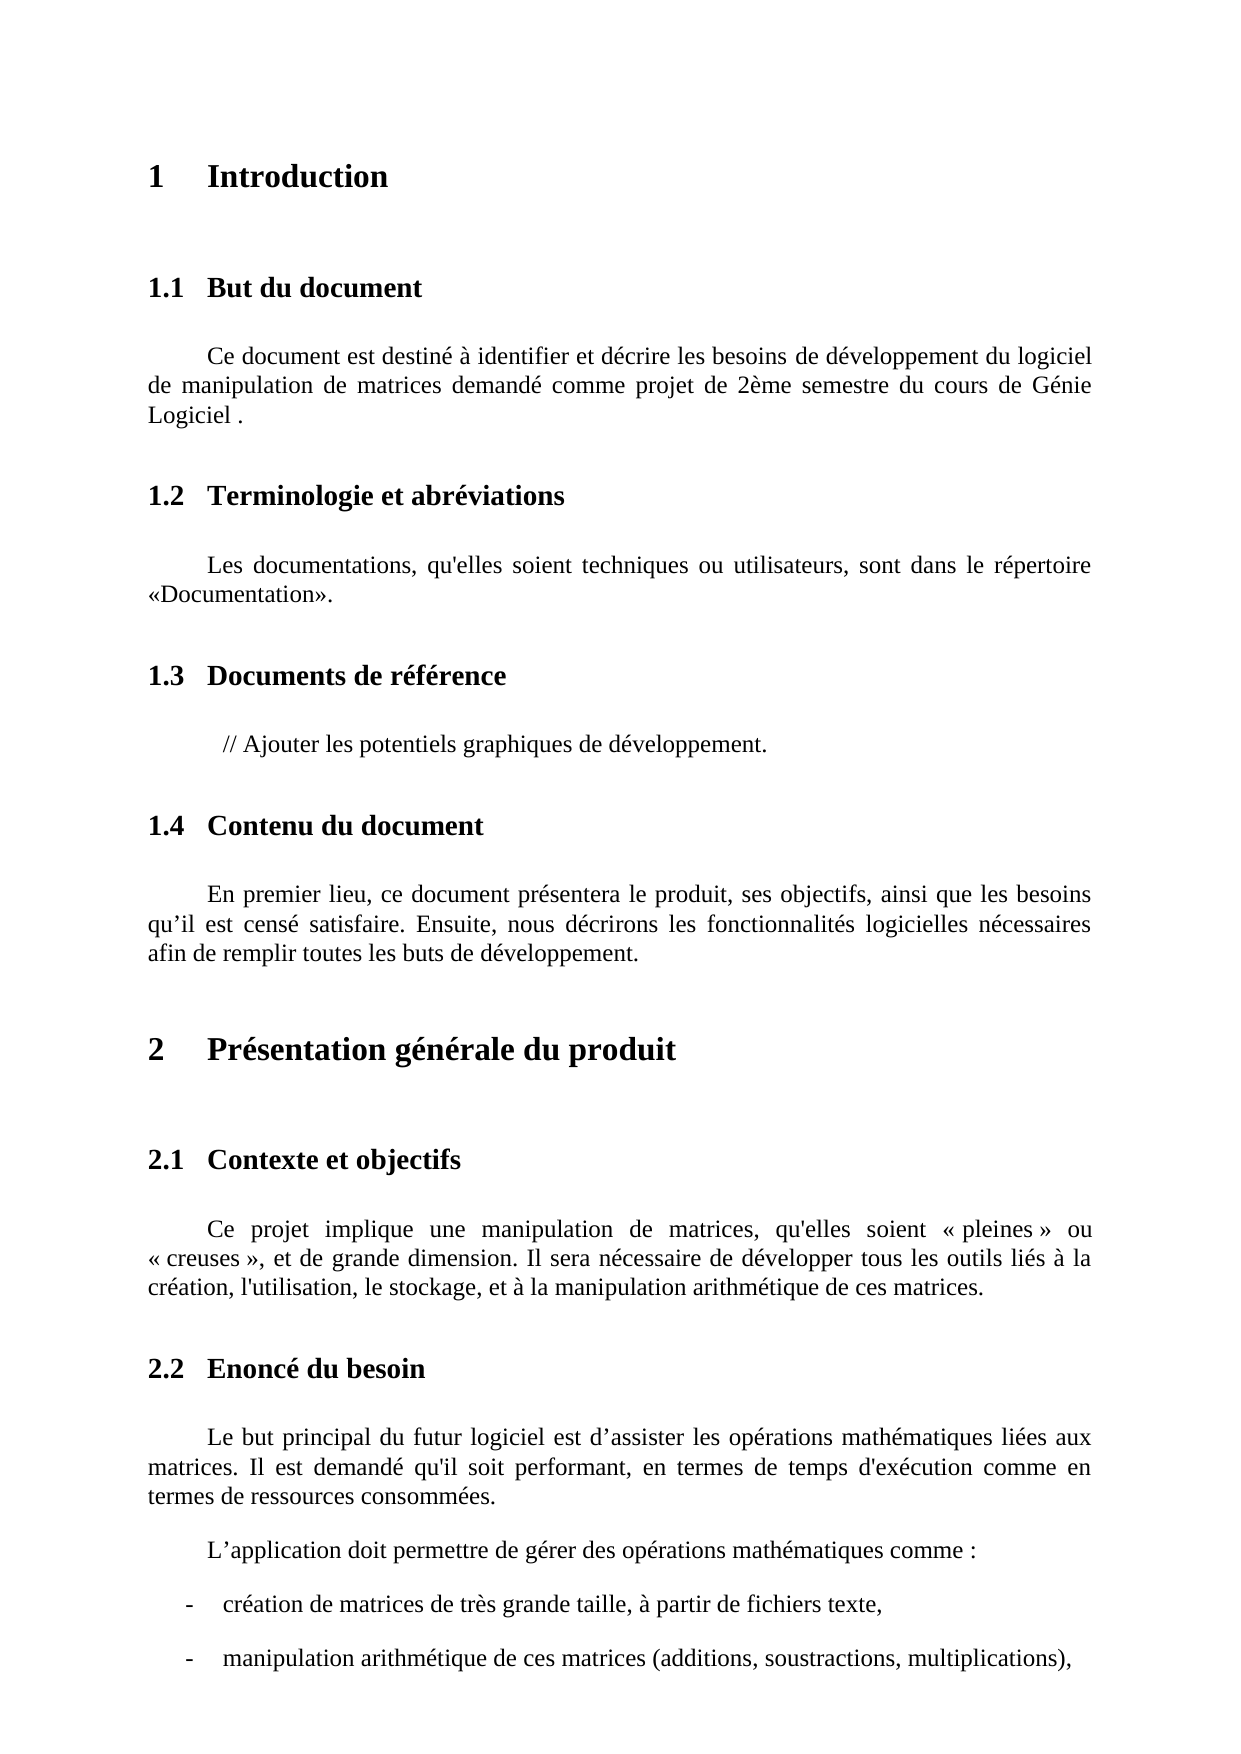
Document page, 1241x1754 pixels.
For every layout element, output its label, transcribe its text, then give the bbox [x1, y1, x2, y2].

list création de matrices de très grande taille, à partir de fichiers texte, [185, 1589, 1092, 1618]
text Le but principal du futur logiciel est d’assister les opérations mathématiques liées aux matrices. Il est demandé qu'il soit performant, en termes de temps d'exécution comme en termes de ressources consommées. [148, 1422, 1092, 1509]
subtitle Enoncé du besoin [148, 1351, 1092, 1384]
text Ce projet implique une manipulation de matrices, qu'elles soient « pleines » ou « creuses », et de grande dimension. Il sera nécessaire de développer tous les outils liés à la création, l'utilisation, le stockage, et à la manipulation arithmétique de ces matrices. [148, 1213, 1092, 1301]
text Les documentations, qu'elles soient techniques ou utilisateurs, sont dans le répertoire «Documentation». [148, 549, 1092, 608]
subtitle Contenu du document [148, 808, 1092, 842]
subtitle But du document [148, 270, 1092, 303]
list manipulation arithmétique de ces matrices (additions, soustractions, multiplications), [185, 1643, 1092, 1672]
text Ce document est destiné à identifier et décrire les besoins de développement du logiciel de manipulation de matrices demandé comme projet de 2ème semestre du cours de Génie Logiciel . [148, 341, 1092, 428]
list // Ajouter les potentiels graphiques de développement. [185, 729, 1092, 758]
subtitle Terminologie et abréviations [148, 478, 1092, 512]
subtitle Introduction [148, 157, 1092, 195]
subtitle Présentation générale du produit [148, 1029, 1092, 1067]
subtitle Contexte et objectifs [148, 1142, 1092, 1176]
text En premier lieu, ce document présentera le produit, ses objectifs, ainsi que les besoins qu’il est censé satisfaire. Ensuite, nous décrirons les fonctionnalités logicielles nécessaires afin de remplir toutes les buts de développement. [148, 879, 1092, 967]
subtitle Documents de référence [148, 658, 1092, 691]
text L’application doit permettre de gérer des opérations mathématiques comme : [148, 1534, 1092, 1564]
